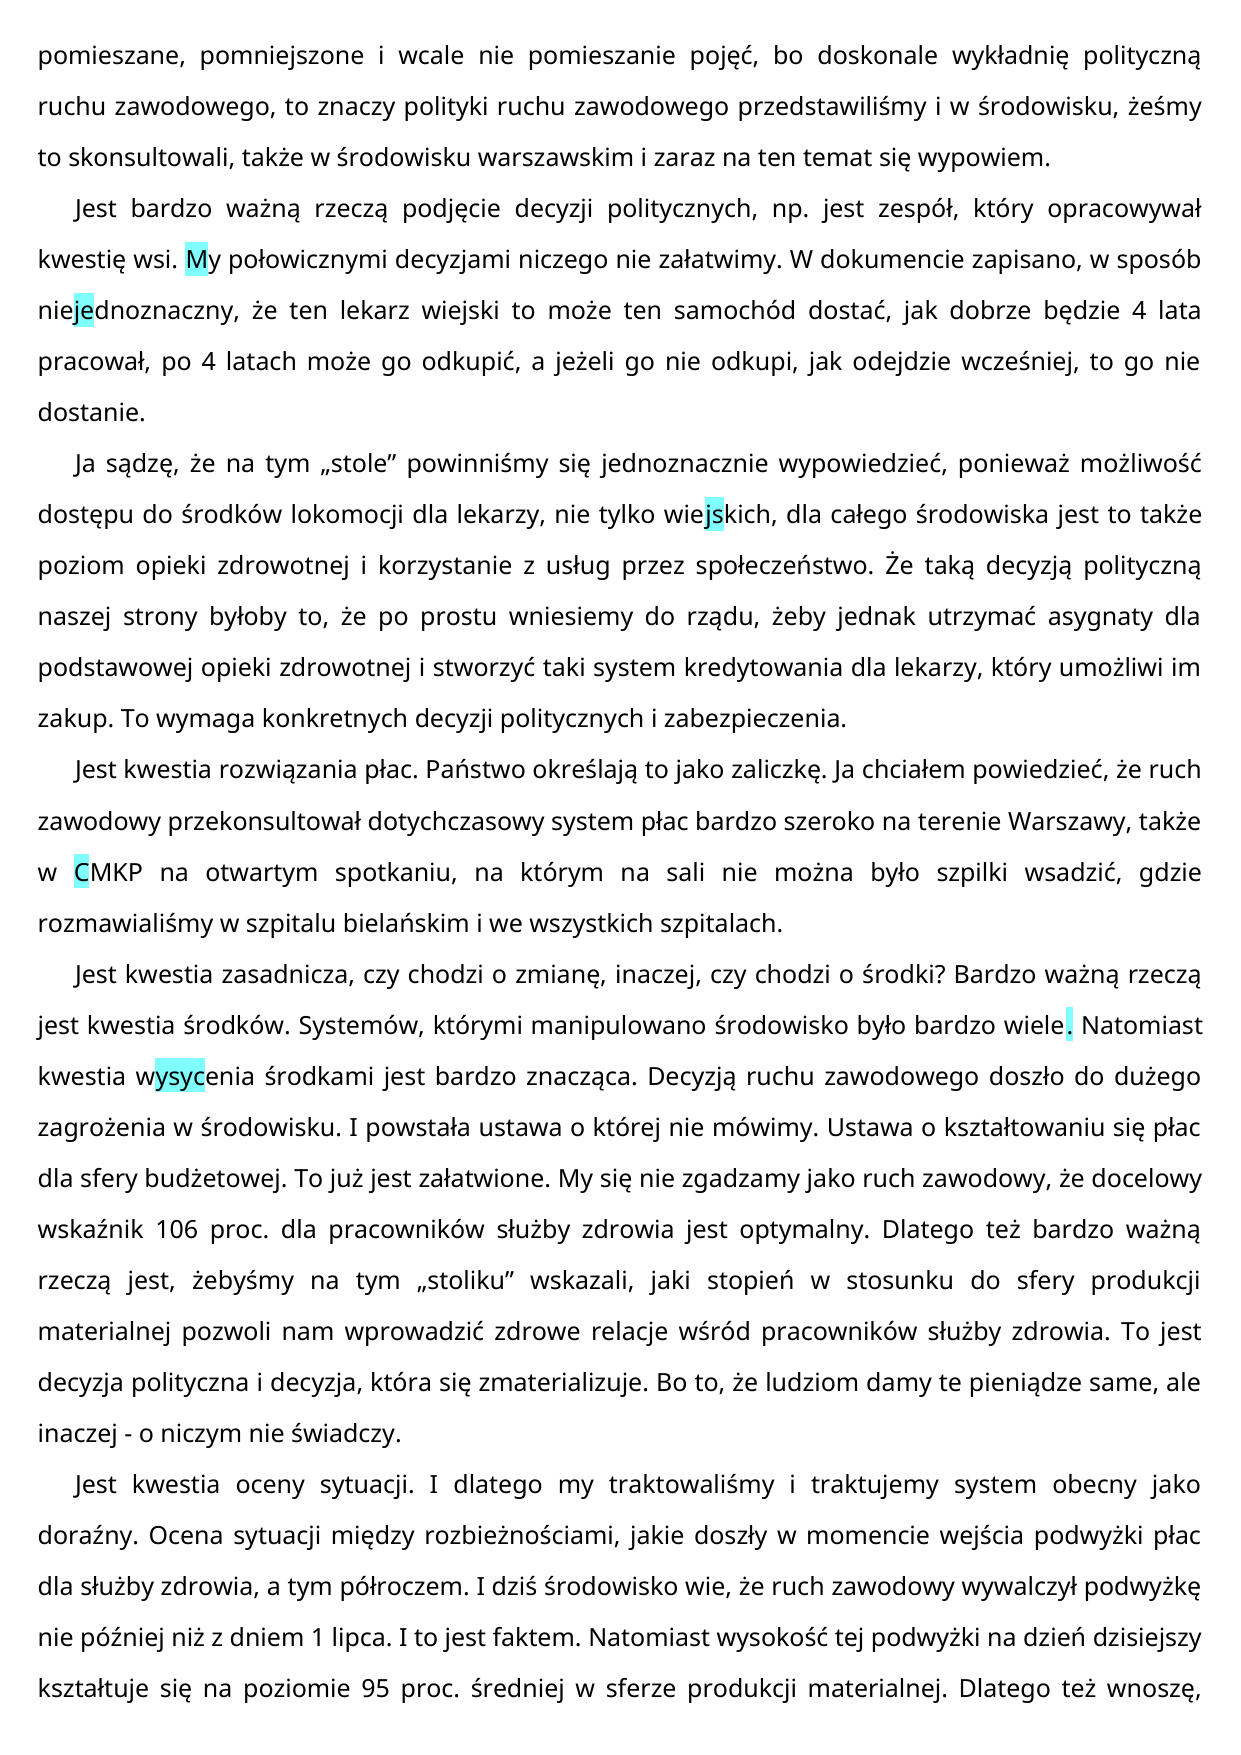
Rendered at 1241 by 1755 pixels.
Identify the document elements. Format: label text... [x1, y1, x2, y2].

text Ja sądzę, że na tym „stole” powinniśmy się jednoznacznie wypowiedzieć, ponieważ możliwość dostępu do środków lokomocji dla lekarzy, nie tylko wiejskich, dla całego środowiska jest to także poziom opieki zdrowotnej i korzystanie z usług przez społeczeństwo. Że taką decyzją polityczną naszej strony byłoby to, że po prostu wniesiemy do rządu, żeby jednak utrzymać asygnaty dla podstawowej opieki zdrowotnej i stworzyć taki system kredytowania dla lekarzy, który umożliwi im zakup. To wymaga konkretnych decyzji politycznych i zabezpieczenia. [37, 446, 1203, 735]
text Jest kwestia oceny sytuacji. I dlatego my traktowaliśmy i traktujemy system obecny jako doraźny. Ocena sytuacji między rozbieżnościami, jakie doszły w momencie wejścia podwyżki płac dla służby zdrowia, a tym półroczem. I dziś środowisko wie, że ruch zawodowy wywalczył podwyżkę nie później niż z dniem 1 lipca. I to jest faktem. Natomiast wysokość tej podwyżki na dzień dzisiejszy kształtuje się na poziomie 95 proc. średniej w sferze produkcji materialnej. Dlatego też wnoszę, [37, 1467, 1203, 1705]
text Jest kwestia rozwiązania płac. Państwo określają to jako zaliczkę. Ja chciałem powiedzieć, że ruch zawodowy przekonsultował dotychczasowy system płac bardzo szeroko na terenie Warszawy, także w CMKP na otwartym spotkaniu, na którym na sali nie można było szpilki wsadzić, gdzie rozmawialiśmy w szpitalu bielańskim i we wszystkich szpitalach. [37, 752, 1203, 939]
text Jest bardzo ważną rzeczą podjęcie decyzji politycznych, np. jest zespół, który opracowywał kwestię wsi. My połowicznymi decyzjami niczego nie załatwimy. W dokumencie zapisano, w sposób niejednoznaczny, że ten lekarz wiejski to może ten samochód dostać, jak dobrze będzie 4 lata pracował, po 4 latach może go odkupić, a jeżeli go nie odkupi, jak odejdzie wcześniej, to go nie dostanie. [37, 191, 1203, 429]
text pomieszane, pomniejszone i wcale nie pomieszanie pojęć, bo doskonale wykładnię polityczną ruchu zawodowego, to znaczy polityki ruchu zawodowego przedstawiliśmy i w środowisku, żeśmy to skonsultowali, także w środowisku warszawskim i zaraz na ten temat się wypowiem. [37, 37, 1203, 174]
text Jest kwestia zasadnicza, czy chodzi o zmianę, inaczej, czy chodzi o środki? Bardzo ważną rzeczą jest kwestia środków. Systemów, którymi manipulowano środowisko było bardzo wiele. Natomiast kwestia wysycenia środkami jest bardzo znacząca. Decyzją ruchu zawodowego doszło do dużego zagrożenia w środowisku. I powstała ustawa o której nie mówimy. Ustawa o kształtowaniu się płac dla sfery budżetowej. To już jest załatwione. My się nie zgadzamy jako ruch zawodowy, że docelowy wskaźnik 106 proc. dla pracowników służby zdrowia jest optymalny. Dlatego też bardzo ważną rzeczą jest, żebyśmy na tym „stoliku” wskazali, jaki stopień w stosunku do sfery produkcji materialnej pozwoli nam wprowadzić zdrowe relacje wśród pracowników służby zdrowia. To jest decyzja polityczna i decyzja, która się zmaterializuje. Bo to, że ludziom damy te pieniądze same, ale inaczej - o niczym nie świadczy. [37, 956, 1203, 1450]
